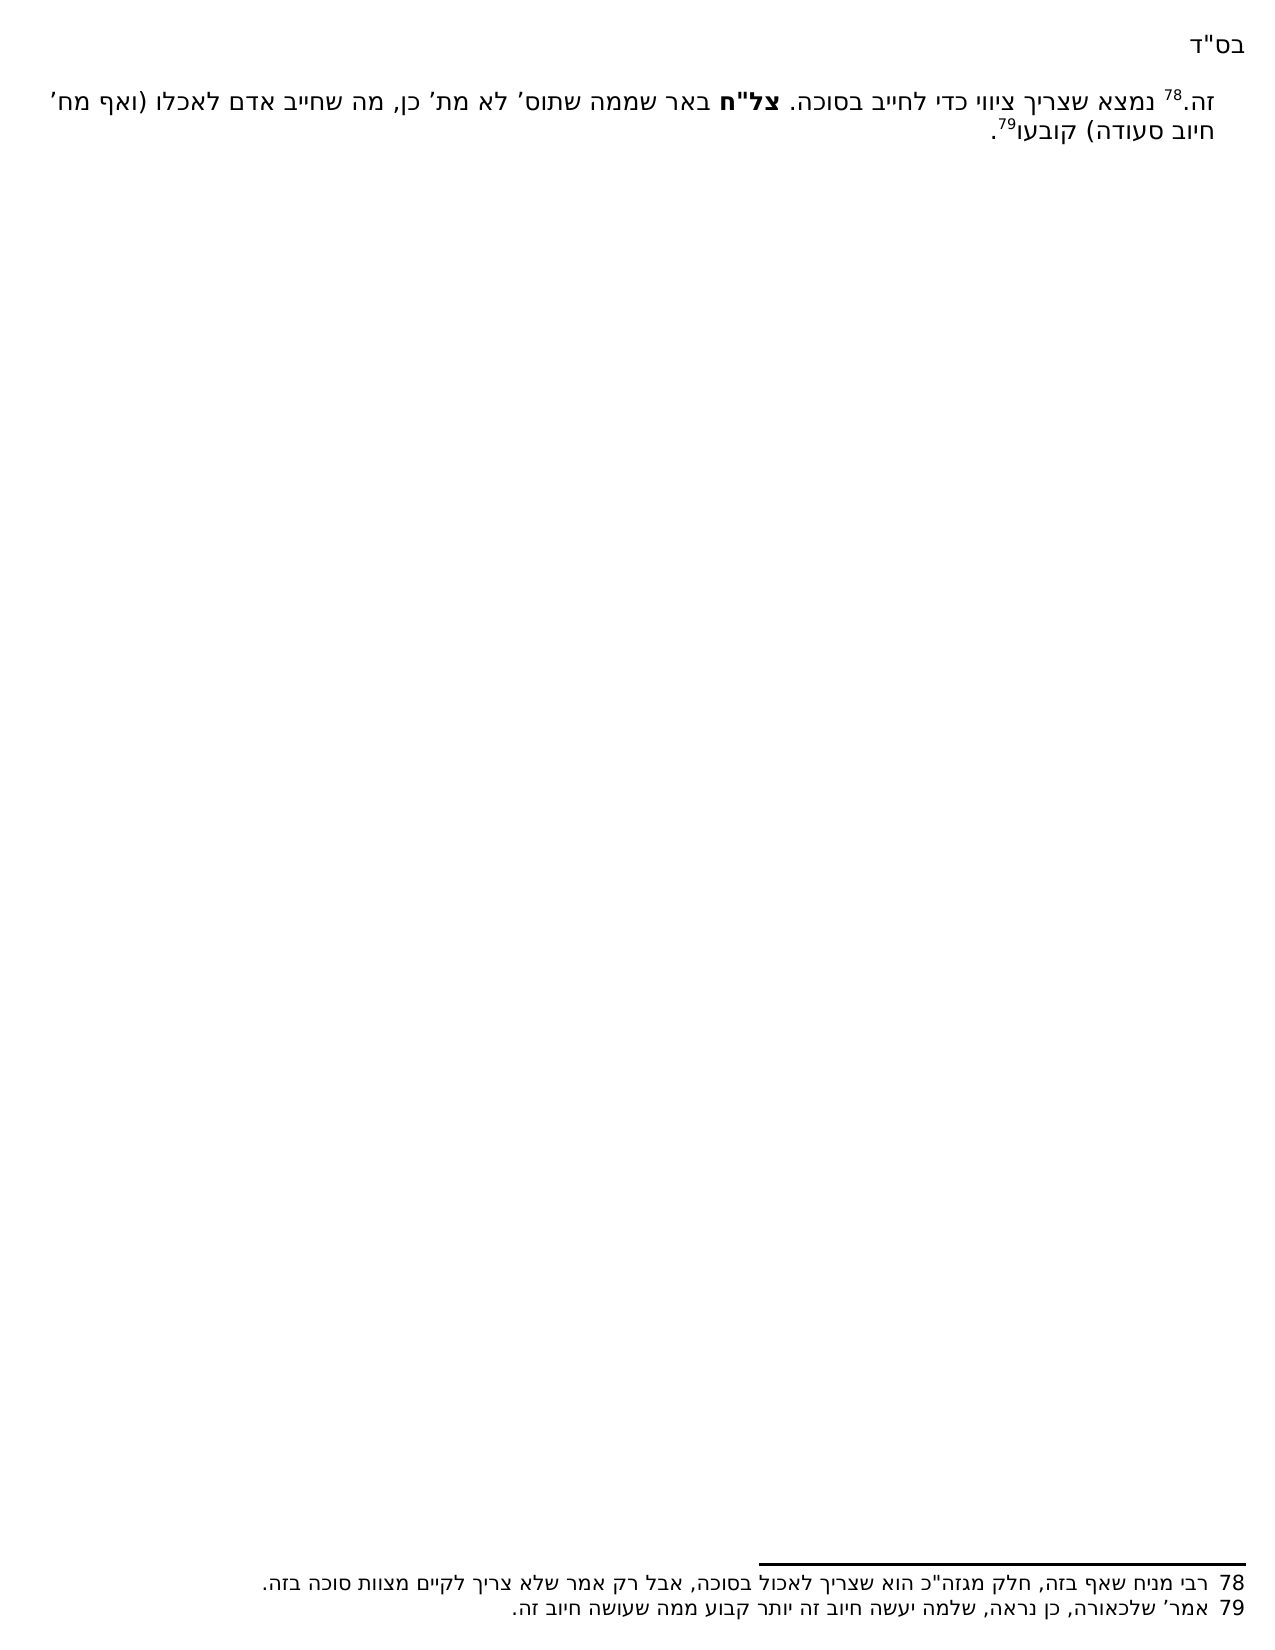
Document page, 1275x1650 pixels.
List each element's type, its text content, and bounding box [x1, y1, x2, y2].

list אמר’ שלכאורה, כן נראה, שלמה יעשה חיוב זה יותר קבוע ממה שעושה חיוב זה. [30, 1596, 1245, 1620]
list רבי מניח שאף בזה, חלק מגזה"כ הוא שצריך לאכול בסוכה, אבל רק אמר שלא צריך לקיים מצוות סוכה בזה. [30, 1571, 1245, 1596]
